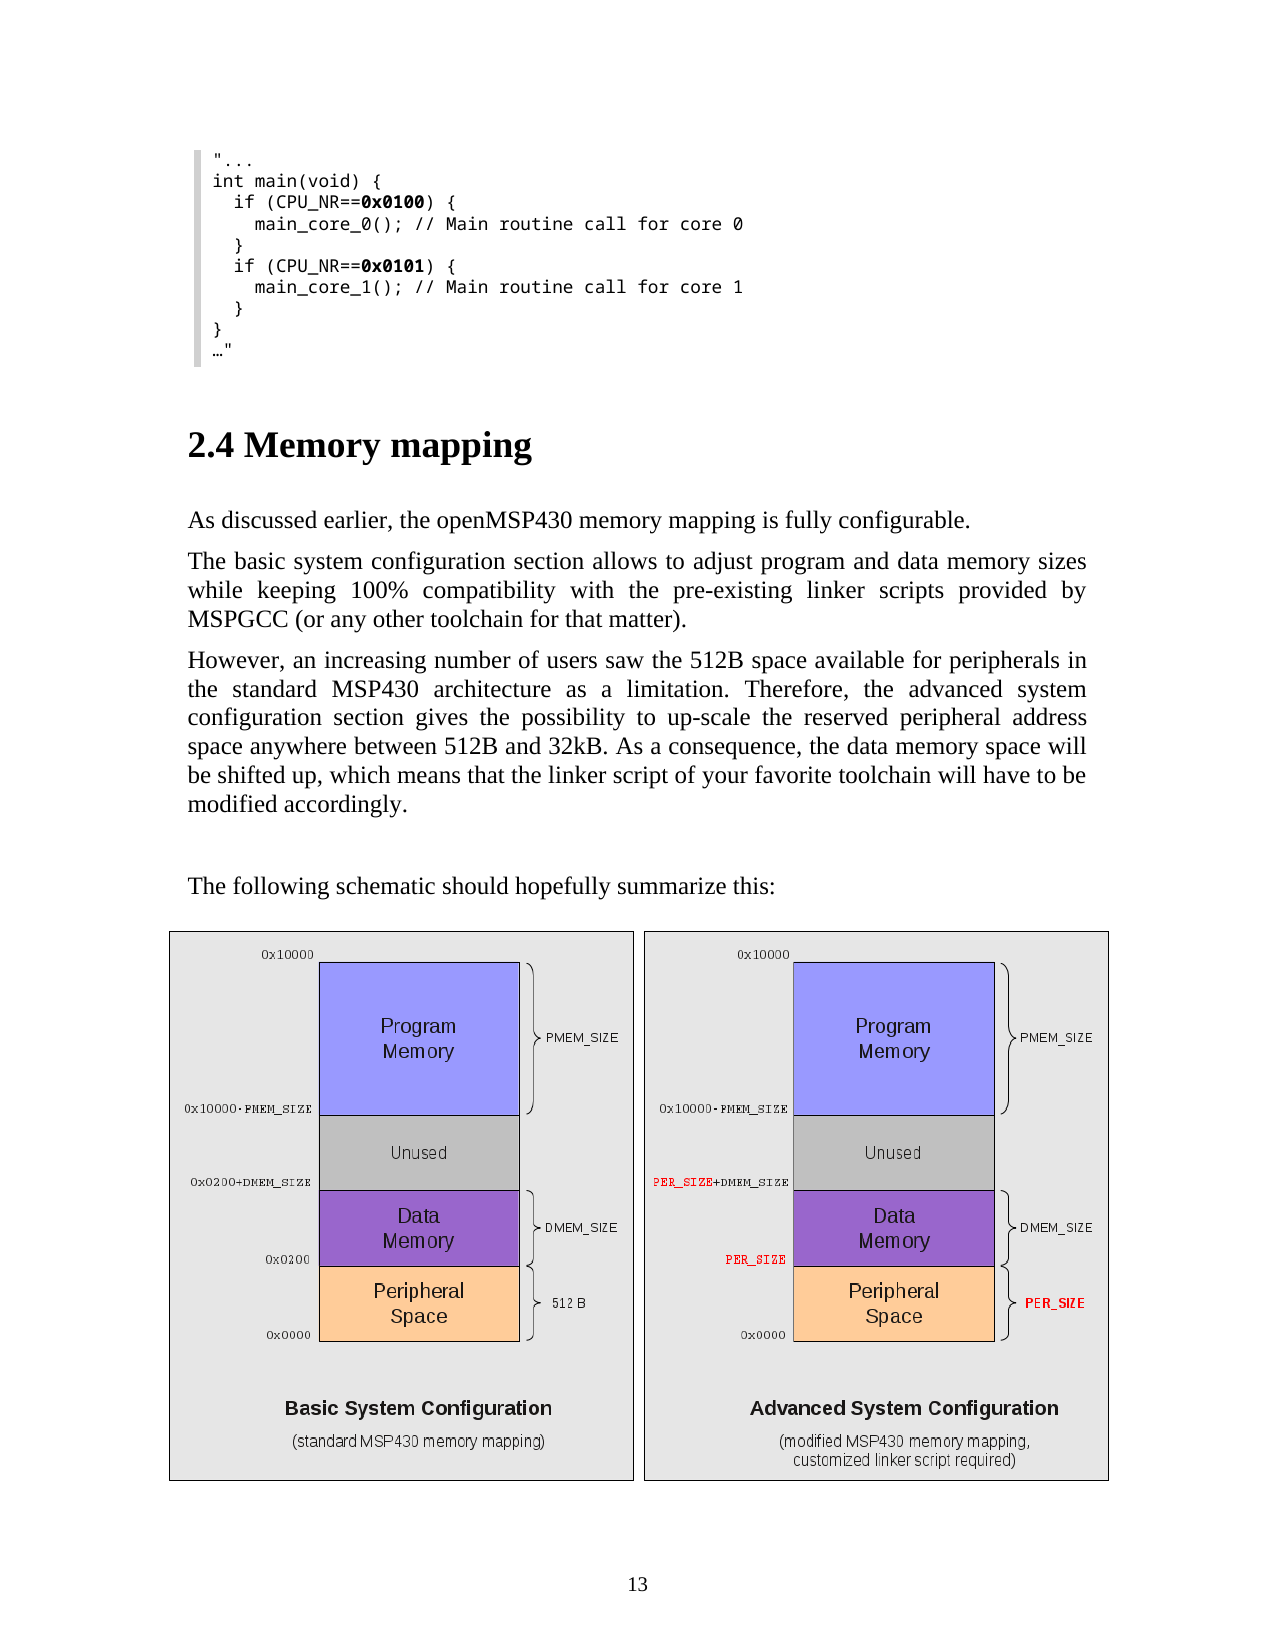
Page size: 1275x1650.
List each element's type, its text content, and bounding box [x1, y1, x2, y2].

text The following schematic should hopefully summarize this: [187, 871, 1088, 900]
text As discussed earlier, the openMSP430 memory mapping is fully configurable. [187, 505, 1088, 534]
text However, an increasing number of users saw the 512B space available for peripherals in the standard MSP430 architecture as a limitation. Therefore, the advanced system configuration section gives the possibility to up-scale the reserved peripheral address space anywhere between 512B and 32kB. As a consequence, the data memory space will be shifted up, which means that the linker script of your favorite toolchain will have to be modified accordingly. [187, 645, 1088, 817]
table_header [194, 150, 201, 367]
table_header [187, 150, 194, 367]
text The basic system configuration section allows to adjust program and data memory sizes while keeping 100% compatibility with the pre-existing linker scripts provided by MSPGCC (or any other toolchain for that matter). [187, 546, 1088, 632]
table_header "... int main(void) { if (CPU_NR==0x0100) { main_core_0(); // Main routine call for core 0 } if (CPU_NR==0x0101) { main_core_1(); // Main routine call for core 1 } } …" [212, 150, 1275, 367]
table_header [201, 150, 212, 367]
picture [153, 912, 1122, 1504]
text 2.4 Memory mapping [187, 422, 1088, 466]
